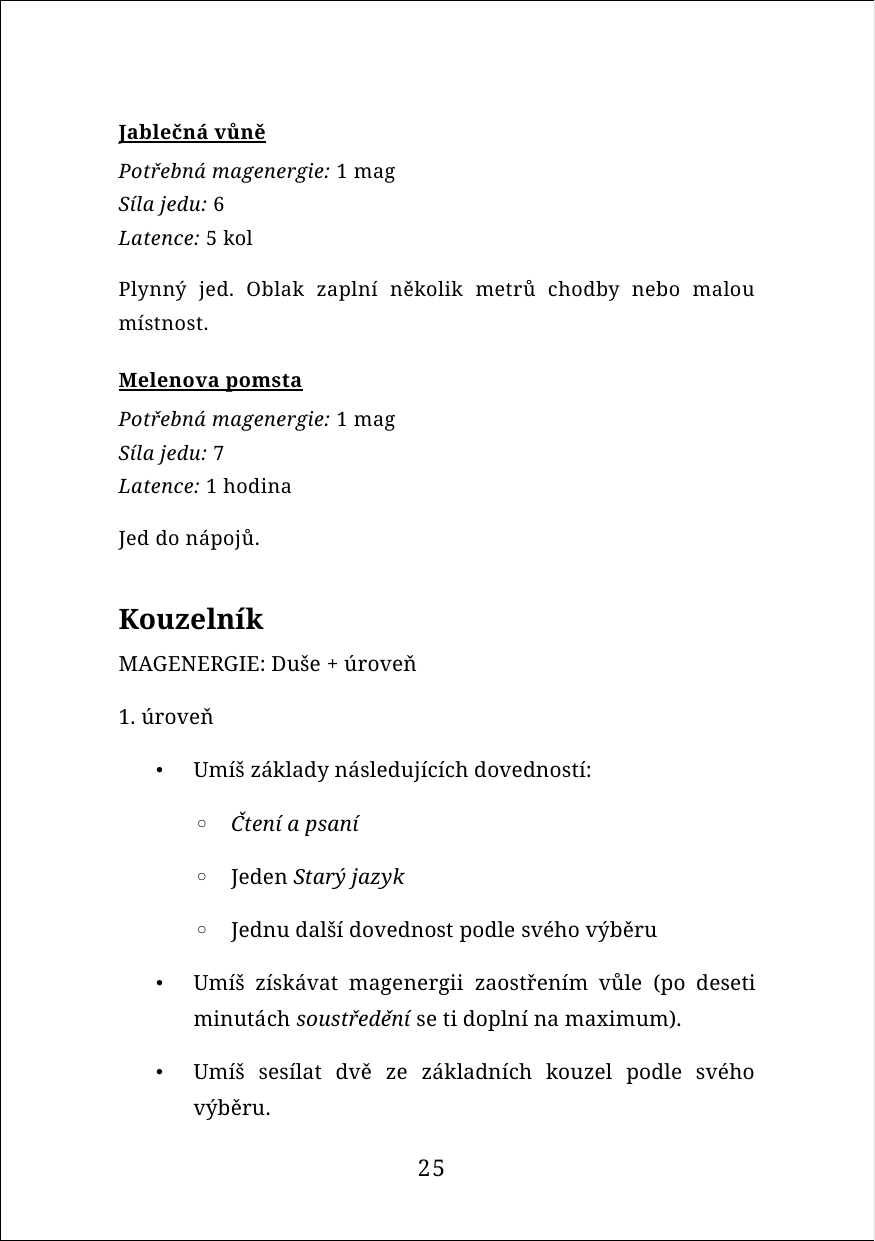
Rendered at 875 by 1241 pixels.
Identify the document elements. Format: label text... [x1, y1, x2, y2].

text Plynný jed. Oblak zaplní několik metrů chodby nebo malou místnost. [118, 276, 756, 336]
text 1. úroveň [118, 702, 756, 731]
list Umíš získávat magenergii zaostřením vůle (po deseti minutách soustředění se ti doplní na maximum). [156, 968, 756, 1032]
text Jed do nápojů. [118, 524, 756, 551]
list Čtení a psaní [193, 809, 756, 837]
text Potřebná magenergie: 1 mag Síla jedu: 7 Latence: 1 hodina [118, 405, 756, 499]
list Jeden Starý jazyk [193, 862, 756, 890]
subtitle Jablečná vůně [118, 118, 756, 145]
subtitle Kouzelník [118, 599, 756, 637]
text Potřebná magenergie: 1 mag Síla jedu: 6 Latence: 5 kol [118, 157, 756, 251]
text MAGENERGIE: Duše + úroveň [118, 649, 756, 677]
list Umíš základy následujících dovedností: [156, 756, 756, 784]
subtitle Melenova pomsta [118, 367, 756, 393]
list Jednu další dovednost podle svého výběru [193, 915, 756, 944]
list Umíš sesílat dvě ze základních kouzel podle svého výběru. [156, 1057, 756, 1121]
